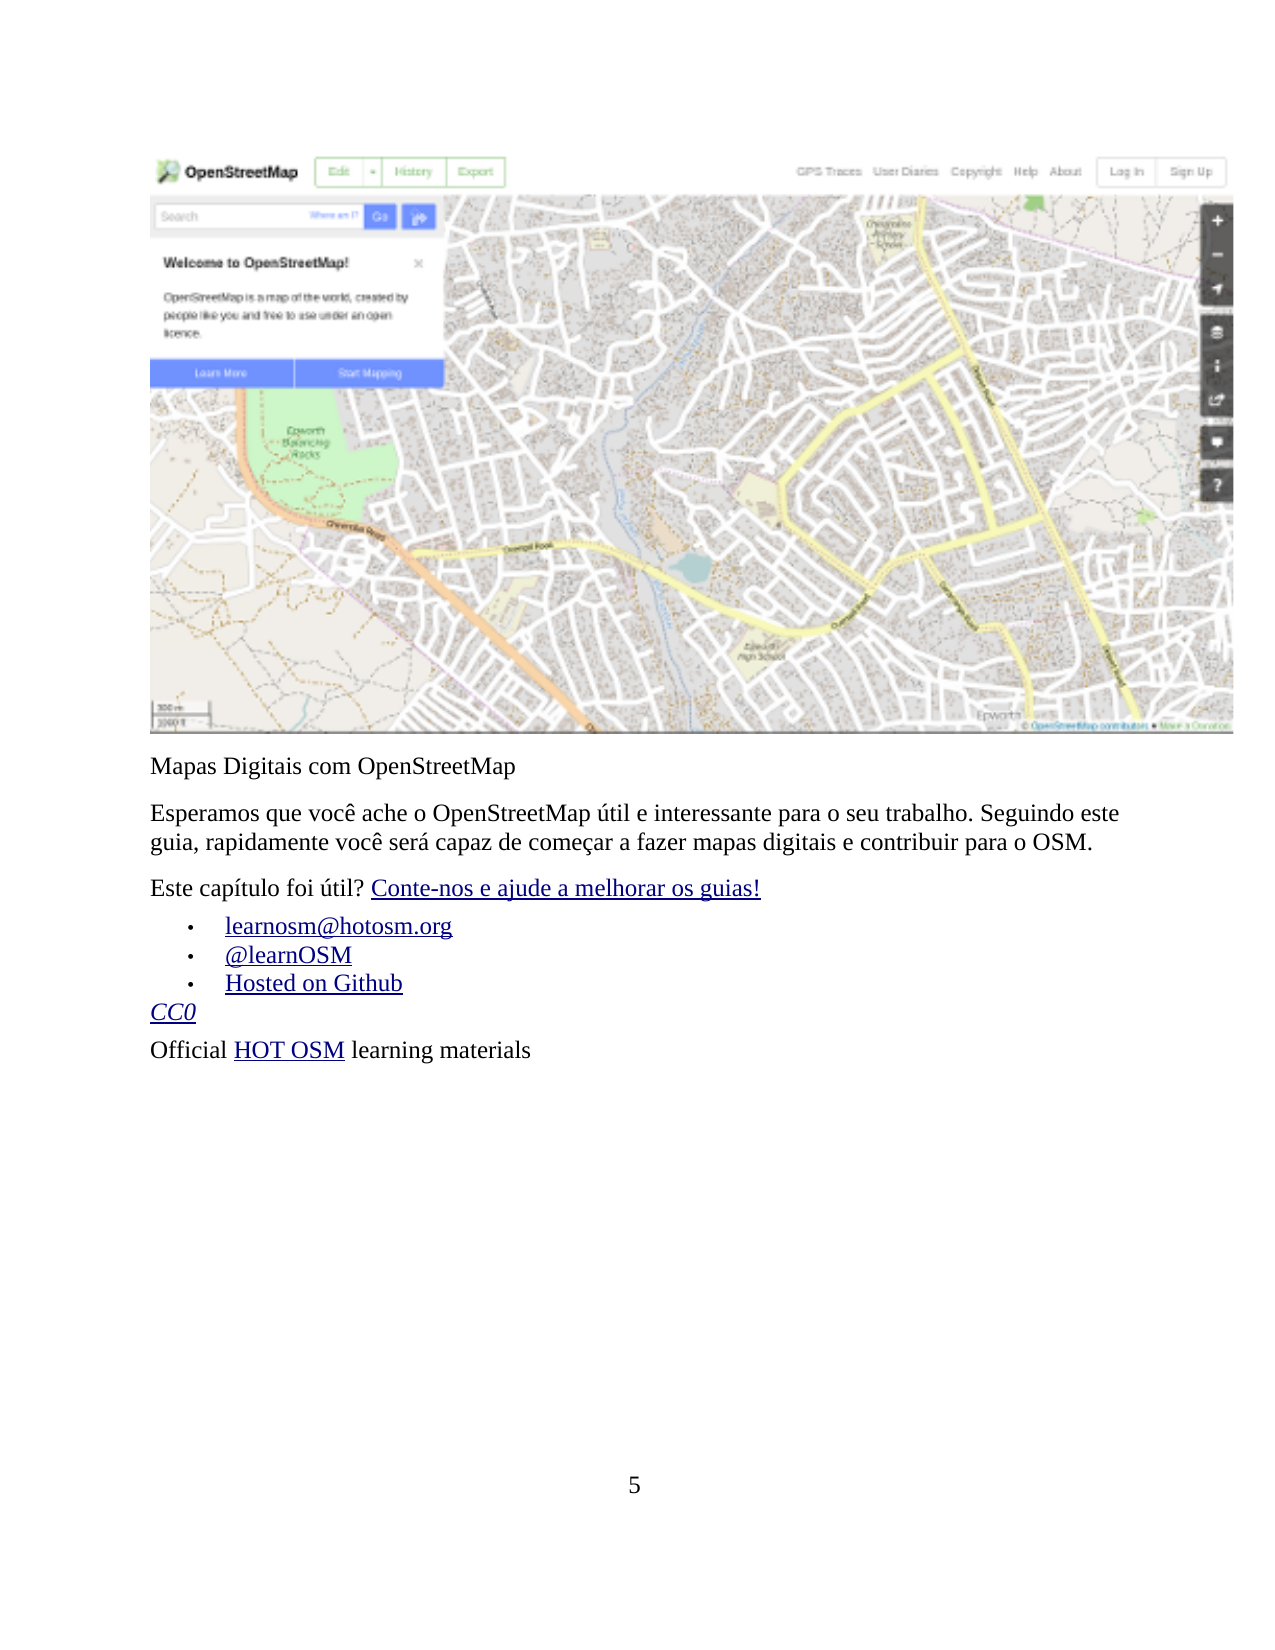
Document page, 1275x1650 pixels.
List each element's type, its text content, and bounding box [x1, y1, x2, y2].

text Este capítulo foi útil? Conte-nos e ajude a melhorar os guias! [150, 873, 1125, 902]
list Hosted on Github [187, 968, 1125, 997]
text CC0 [150, 997, 1125, 1026]
text Esperamos que você ache o OpenStreetMap útil e interessante para o seu trabalho. Seguindo este guia, rapidamente você será capaz de começar a fazer mapas digitais e contribuir para o OSM. [150, 798, 1125, 855]
list @learnOSM [187, 940, 1125, 968]
text Official HOT OSM learning materials [150, 1035, 1125, 1064]
list learnosm@hotosm.org [187, 911, 1125, 940]
text Mapas Digitais com OpenStreetMap [150, 751, 1125, 780]
picture [150, 150, 1234, 734]
